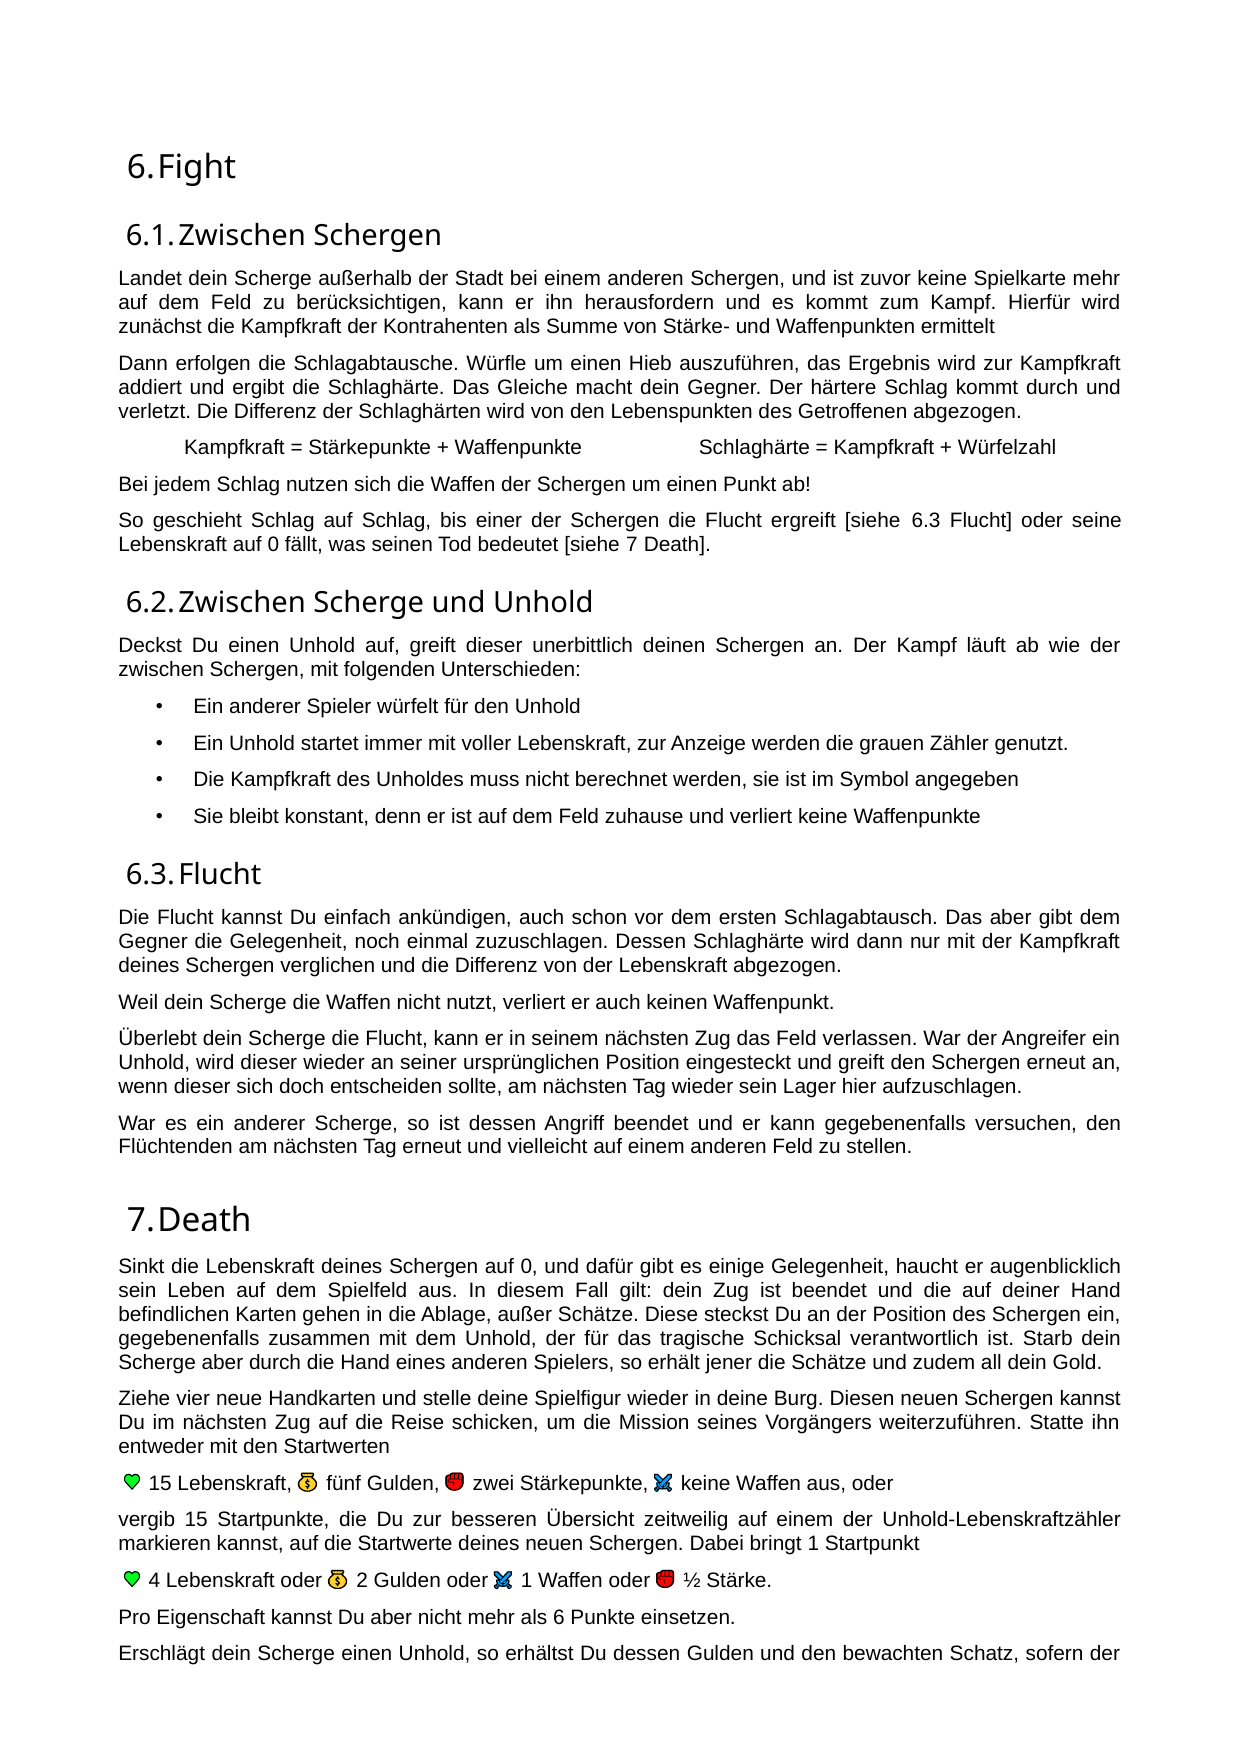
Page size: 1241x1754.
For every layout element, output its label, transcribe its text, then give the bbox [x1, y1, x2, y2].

text Landet dein Scherge außerhalb der Stadt bei einem anderen Schergen, und ist zuvor keine Spielkarte mehr auf dem Feld zu berücksichtigen, kann er ihn herausfordern und es kommt zum Kampf. Hierfür wird zunächst die Kampfkraft der Kontrahenten als Summe von Stärke- und Waffenpunkten ermittelt [118, 266, 1122, 338]
list Ein Unhold startet immer mit voller Lebenskraft, zur Anzeige werden die grauen Zähler genutzt. [156, 730, 1122, 754]
text vergib 15 Startpunkte, die Du zur besseren Übersicht zeitweilig auf einem der Unhold-Lebenskraftzähler markieren kannst, auf die Startwerte deines neuen Schergen. Dabei bringt 1 Startpunkt [118, 1507, 1122, 1555]
text 4 Lebenskraft oder 2 Gulden oder 1 Waffen oder ½ Stärke. [118, 1568, 1122, 1592]
text So geschieht Schlag auf Schlag, bis einer der Schergen die Flucht ergreift [siehe 6.3. Flucht] oder seine Lebenskraft auf 0 fällt, was seinen Tod bedeutet [siehe 7. Death]. [118, 508, 1122, 556]
text Deckst Du einen Unhold auf, greift dieser unerbittlich deinen Schergen an. Der Kampf läuft ab wie der zwischen Schergen, mit folgenden Unterschieden: [118, 633, 1122, 681]
text Überlebt dein Scherge die Flucht, kann er in seinem nächsten Zug das Feld verlassen. War der Angreifer ein Unhold, wird dieser wieder an seiner ursprünglichen Position eingesteckt und greift den Schergen erneut an, wenn dieser sich doch entscheiden sollte, am nächsten Tag wieder sein Lager hier aufzuschlagen. [118, 1026, 1122, 1098]
subtitle Fight [118, 143, 1122, 188]
text Dann erfolgen die Schlagabtausche. Würfle um einen Hieb auszuführen, das Ergebnis wird zur Kampfkraft addiert und ergibt die Schlaghärte. Das Gleiche macht dein Gegner. Der härtere Schlag kommt durch und verletzt. Die Differenz der Schlaghärten wird von den Lebenspunkten des Getroffenen abgezogen. [118, 351, 1122, 422]
text Bei jedem Schlag nutzen sich die Waffen der Schergen um einen Punkt ab! [118, 471, 1122, 495]
list Ein anderer Spieler würfelt für den Unhold [156, 694, 1122, 718]
text Ziehe vier neue Handkarten und stelle deine Spielfigur wieder in deine Burg. Diesen neuen Schergen kannst Du im nächsten Zug auf die Reise schicken, um die Mission seines Vorgängers weiterzuführen. Statte ihn entweder mit den Startwerten [118, 1386, 1122, 1458]
text 15 Lebenskraft, fünf Gulden, zwei Stärkepunkte, keine Waffen aus, oder [118, 1470, 1122, 1495]
list Sie bleibt konstant, denn er ist auf dem Feld zuhause und verliert keine Waffenpunkte [156, 803, 1122, 827]
subtitle Zwischen Scherge und Unhold [118, 581, 1122, 621]
text Die Flucht kannst Du einfach ankündigen, auch schon vor dem ersten Schlagabtausch. Das aber gibt dem Gegner die Gelegenheit, noch einmal zuzuschlagen. Dessen Schlaghärte wird dann nur mit der Kampfkraft deines Schergen verglichen und die Differenz von der Lebenskraft abgezogen. [118, 905, 1122, 977]
list Die Kampfkraft des Unholdes muss nicht berechnet werden, sie ist im Symbol angegeben [156, 767, 1122, 791]
subtitle Flucht [118, 853, 1122, 893]
text Weil dein Scherge die Waffen nicht nutzt, verliert er auch keinen Waffenpunkt. [118, 989, 1122, 1013]
text Kampfkraft = Stärkepunkte + Waffenpunkte Schlaghärte = Kampfkraft + Würfelzahl [118, 435, 1122, 459]
text War es ein anderer Scherge, so ist dessen Angriff beendet und er kann gegebenenfalls versuchen, den Flüchtenden am nächsten Tag erneut und vielleicht auf einem anderen Feld zu stellen. [118, 1110, 1122, 1158]
text Pro Eigenschaft kannst Du aber nicht mehr als 6 Punkte einsetzen. [118, 1604, 1122, 1628]
text Sinkt die Lebenskraft deines Schergen auf 0, und dafür gibt es einige Gelegenheit, haucht er augenblicklich sein Leben auf dem Spielfeld aus. In diesem Fall gilt: dein Zug ist beendet und die auf deiner Hand befindlichen Karten gehen in die Ablage, außer Schätze. Diese steckst Du an der Position des Schergen ein, gegebenenfalls zusammen mit dem Unhold, der für das tragische Schicksal verantwortlich ist. Starb dein Scherge aber durch die Hand eines anderen Spielers, so erhält jener die Schätze und zudem all dein Gold. [118, 1254, 1122, 1373]
text Erschlägt dein Scherge einen Unhold, so erhältst Du dessen Gulden und den bewachten Schatz, sofern der [118, 1641, 1122, 1665]
subtitle Death [118, 1196, 1122, 1241]
subtitle Zwischen Schergen [118, 214, 1122, 254]
